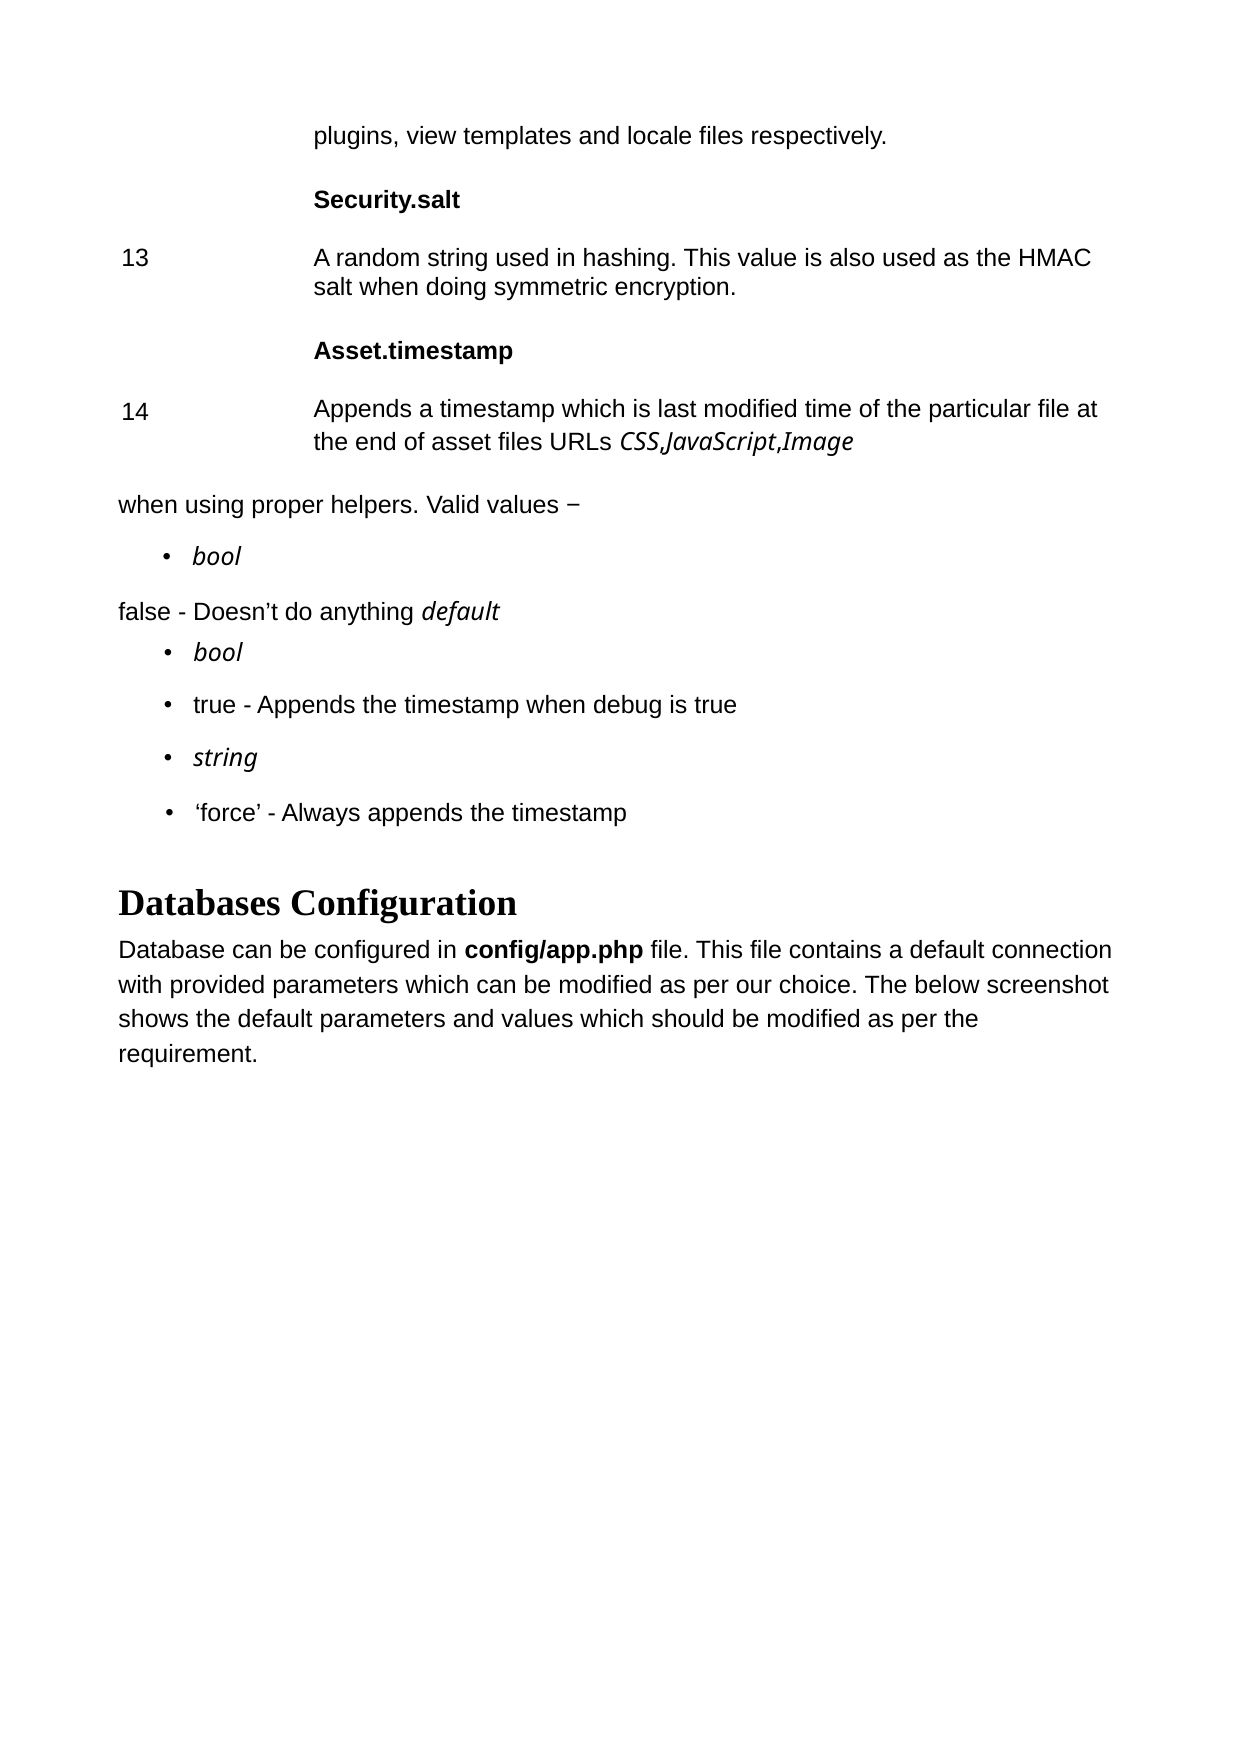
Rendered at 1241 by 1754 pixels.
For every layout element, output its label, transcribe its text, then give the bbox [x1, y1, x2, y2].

table_cell 14 [118, 333, 310, 489]
list string [164, 739, 1122, 773]
table_cell 13 [118, 182, 310, 333]
subtitle Databases Configuration [118, 880, 1122, 923]
list bool [162, 539, 1122, 573]
table_cell [118, 118, 310, 182]
text when using proper helpers. Valid values − [118, 489, 1122, 518]
list bool [164, 635, 1122, 669]
text Database can be configured in config/app.php file. This file contains a default connection with provided parameters which can be modified as per our choice. The below screenshot shows the default parameters and values which should be modified as per the requirement. [118, 936, 1122, 1068]
text false - Doesn’t do anything default [118, 594, 1122, 628]
table_cell plugins, view templates and locale files respectively. [310, 118, 1122, 182]
table_cell Asset.timestamp Appends a timestamp which is last modified time of the particular file at the end of asset files URLs CSS,JavaScript,Image [310, 333, 1122, 489]
list true - Appends the timestamp when debug is true [164, 690, 1122, 719]
table_cell Security.salt A random string used in hashing. This value is also used as the HMAC salt when doing symmetric encryption. [310, 182, 1122, 333]
table_header ‘force’ - Always appends the timestamp [118, 795, 641, 859]
